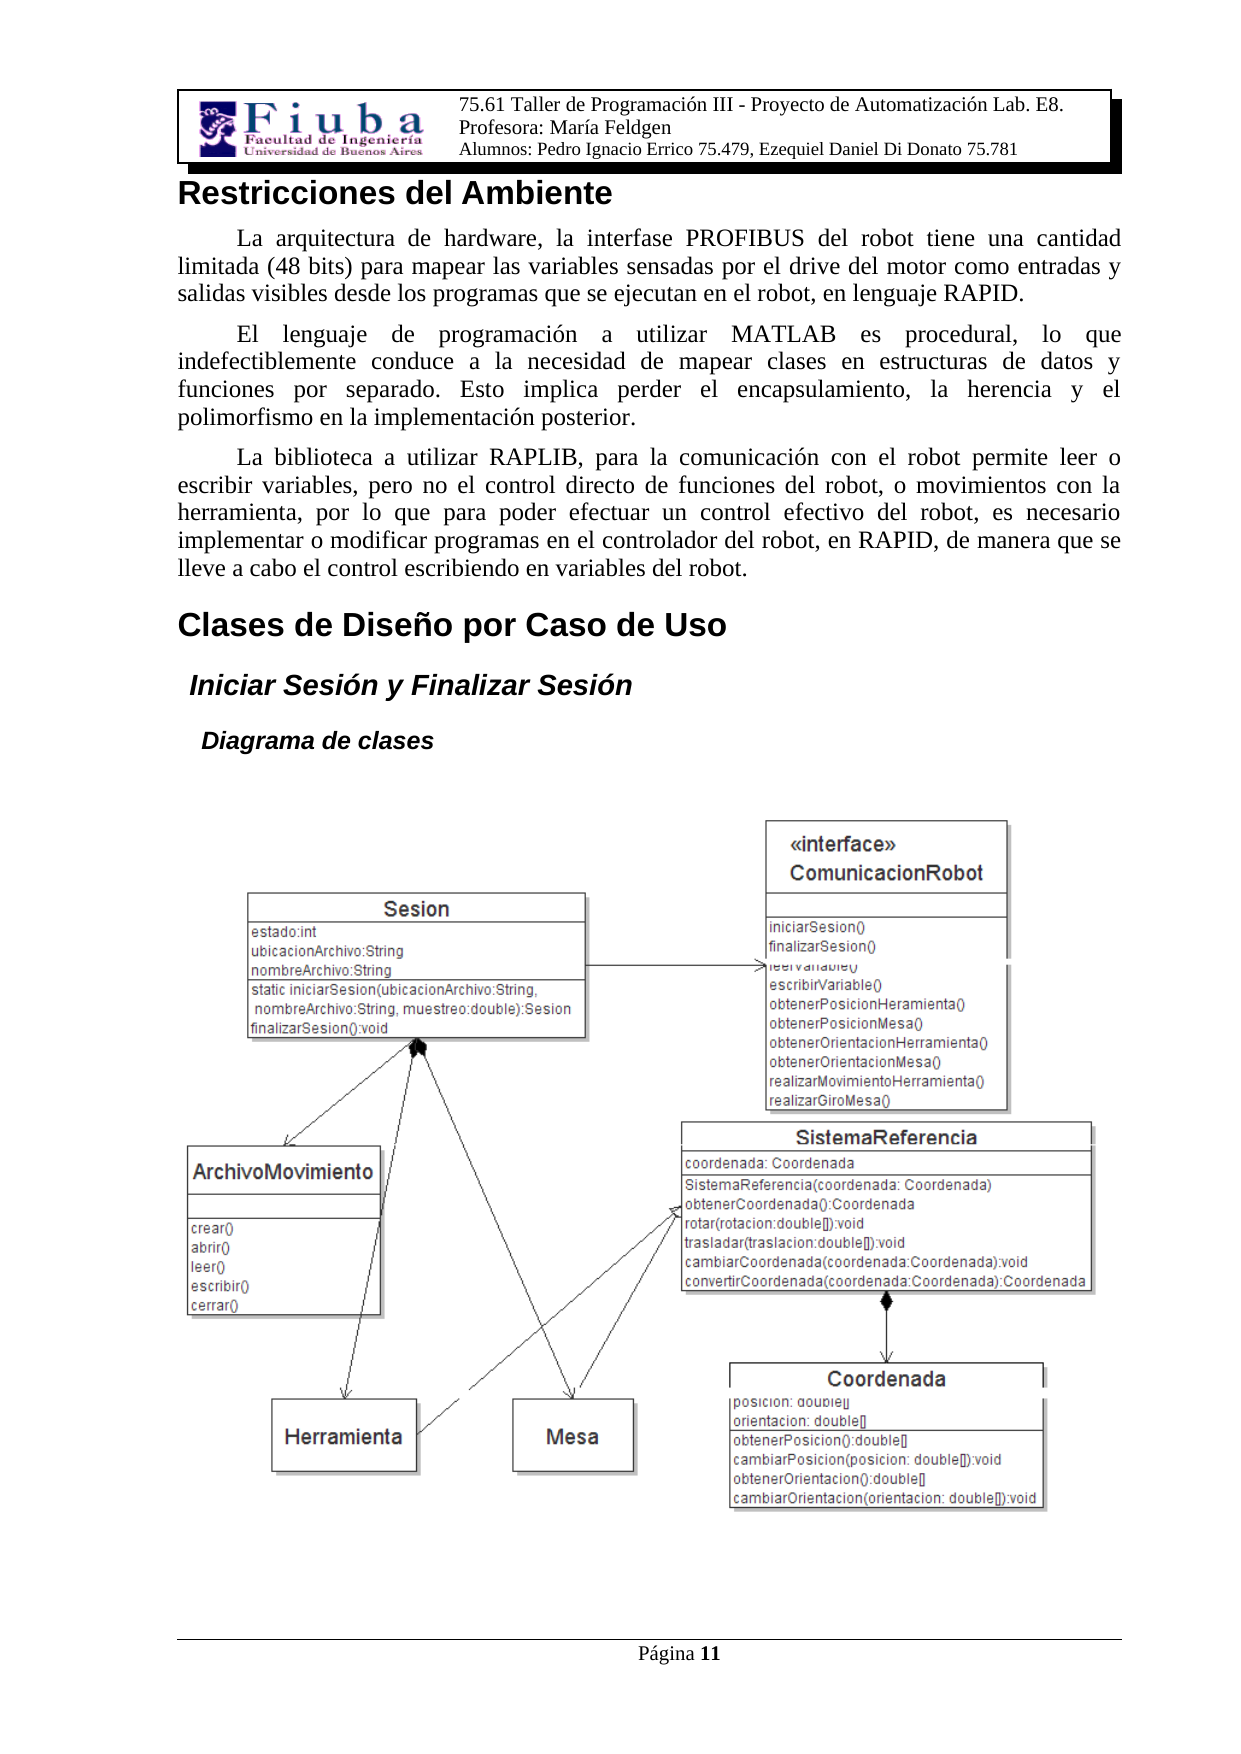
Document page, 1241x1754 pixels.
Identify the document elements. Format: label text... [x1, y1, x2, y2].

picture [175, 760, 1121, 1513]
text La arquitectura de hardware, la interfase PROFIBUS del robot tiene una cantidad limitada (48 bits) para mapear las variables sensadas por el drive del motor como entradas y salidas visibles desde los programas que se ejecutan en el robot, en lenguaje RAPID. [177, 224, 1122, 307]
picture [196, 100, 431, 157]
text El lenguaje de programación a utilizar MATLAB es procedural, lo que indefectiblemente conduce a la necesidad de mapear clases en estructuras de datos y funciones por separado. Esto implica perder el encapsulamiento, la herencia y el polimorfismo en la implementación posterior. [177, 320, 1122, 431]
subtitle Clases de Diseño por Caso de Uso [177, 607, 1122, 644]
subtitle Iniciar Sesión y Finalizar Sesión [177, 669, 1122, 701]
subtitle Restricciones del Ambiente [177, 174, 1122, 212]
subtitle Diagrama de clases [177, 726, 1122, 754]
text La biblioteca a utilizar RAPLIB, para la comunicación con el robot permite leer o escribir variables, pero no el control directo de funciones del robot, o movimientos con la herramienta, por lo que para poder efectuar un control efectivo del robot, es necesario implementar o modificar programas en el controlador del robot, en RAPID, de manera que se lleve a cabo el control escribiendo en variables del robot. [177, 443, 1122, 582]
